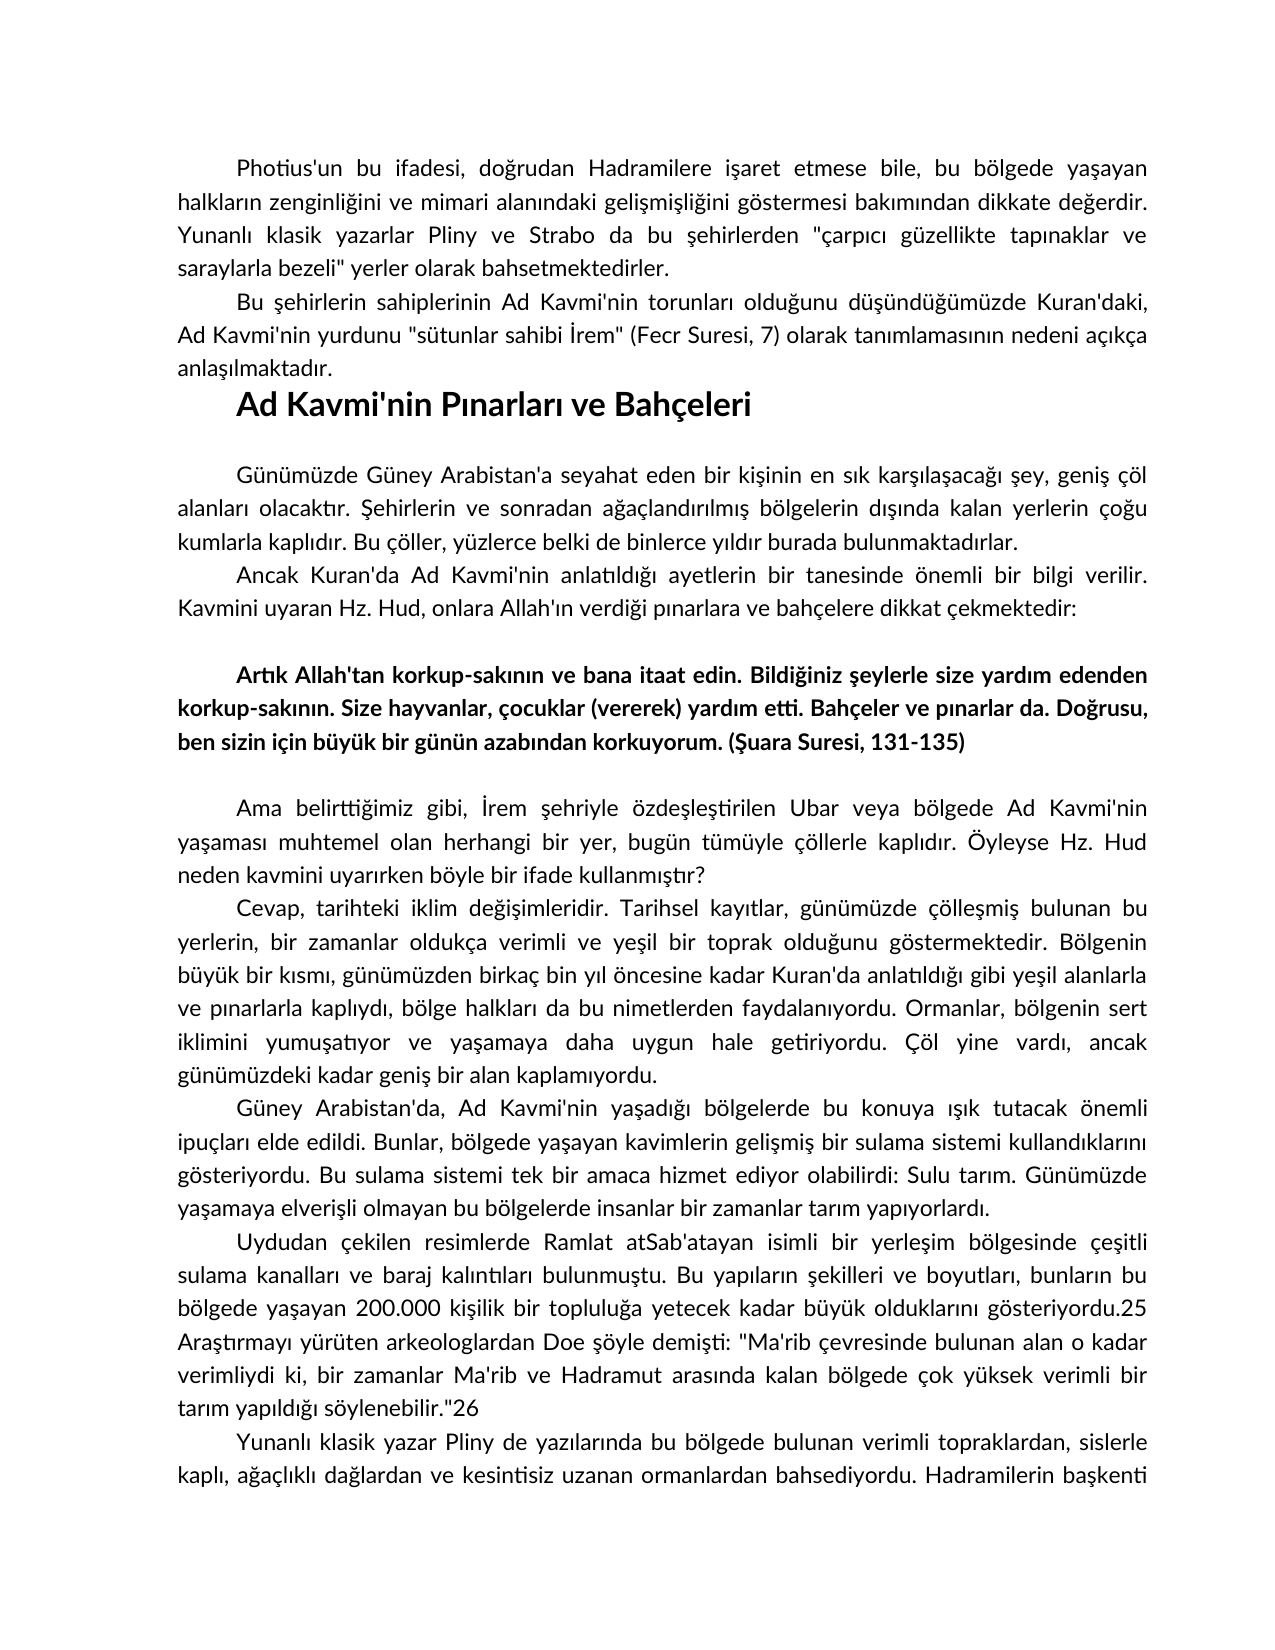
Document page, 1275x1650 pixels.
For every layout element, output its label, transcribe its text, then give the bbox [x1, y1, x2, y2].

text Ancak Kuran'da Ad Kavmi'nin anlatıldığı ayetlerin bir tanesinde önemli bir bilgi verilir. Kavmini uyaran Hz. Hud, onlara Allah'ın verdiği pınarlara ve bahçelere dikkat çekmektedir: [177, 557, 1149, 623]
text Cevap, tarihteki iklim değişimleridir. Tarihsel kayıtlar, günümüzde çölleşmiş bulunan bu yerlerin, bir zamanlar oldukça verimli ve yeşil bir toprak olduğunu göstermektedir. Bölgenin büyük bir kısmı, günümüzden birkaç bin yıl öncesine kadar Kuran'da anlatıldığı gibi yeşil alanlarla ve pınarlarla kaplıydı, bölge halkları da bu nimetlerden faydalanıyordu. Ormanlar, bölgenin sert iklimini yumuşatıyor ve yaşamaya daha uygun hale getiriyordu. Çöl yine vardı, ancak günümüzdeki kadar geniş bir alan kaplamıyordu. [177, 890, 1149, 1090]
text Bu şehirlerin sahiplerinin Ad Kavmi'nin torunları olduğunu düşündüğümüzde Kuran'daki, Ad Kavmi'nin yurdunu "sütunlar sahibi İrem" (Fecr Suresi, 7) olarak tanımlamasının nedeni açıkça anlaşılmaktadır. [177, 283, 1149, 383]
text Günümüzde Güney Arabistan'a seyahat eden bir kişinin en sık karşılaşacağı şey, geniş çöl alanları olacaktır. Şehirlerin ve sonradan ağaçlandırılmış bölgelerin dışında kalan yerlerin çoğu kumlarla kaplıdır. Bu çöller, yüzlerce belki de binlerce yıldır burada bulunmaktadırlar. [177, 457, 1149, 557]
text Ama belirttiğimiz gibi, İrem şehriyle özdeşleştirilen Ubar veya bölgede Ad Kavmi'nin yaşaması muhtemel olan herhangi bir yer, bugün tümüyle çöllerle kaplıdır. Öyleyse Hz. Hud neden kavmini uyarırken böyle bir ifade kullanmıştır? [177, 790, 1149, 890]
text Yunanlı klasik yazar Pliny de yazılarında bu bölgede bulunan verimli topraklardan, sislerle kaplı, ağaçlıklı dağlardan ve kesintisiz uzanan ormanlardan bahsediyordu. Hadramilerin başkenti [177, 1423, 1149, 1490]
text Güney Arabistan'da, Ad Kavmi'nin yaşadığı bölgelerde bu konuya ışık tutacak önemli ipuçları elde edildi. Bunlar, bölgede yaşayan kavimlerin gelişmiş bir sulama sistemi kullandıklarını gösteriyordu. Bu sulama sistemi tek bir amaca hizmet ediyor olabilirdi: Sulu tarım. Günümüzde yaşamaya elverişli olmayan bu bölgelerde insanlar bir zamanlar tarım yapıyorlardı. [177, 1090, 1149, 1223]
text Artık Allah'tan korkup-sakının ve bana itaat edin. Bildiğiniz şeylerle size yardım edenden korkup-sakının. Size hayvanlar, çocuklar (vererek) yardım etti. Bahçeler ve pınarlar da. Doğrusu, ben sizin için büyük bir günün azabından korkuyorum. (Şuara Suresi, 131-135) [177, 657, 1149, 757]
text Photius'un bu ifadesi, doğrudan Hadramilere işaret etmese bile, bu bölgede yaşayan halkların zenginliğini ve mimari alanındaki gelişmişliğini göstermesi bakımından dikkate değerdir. Yunanlı klasik yazarlar Pliny ve Strabo da bu şehirlerden "çarpıcı güzellikte tapınaklar ve saraylarla bezeli" yerler olarak bahsetmektedirler. [177, 150, 1149, 283]
subtitle Ad Kavmi'nin Pınarları ve Bahçeleri [177, 383, 1149, 423]
text Uydudan çekilen resimlerde Ramlat atSab'atayan isimli bir yerleşim bölgesinde çeşitli sulama kanalları ve baraj kalıntıları bulunmuştu. Bu yapıların şekilleri ve boyutları, bunların bu bölgede yaşayan 200.000 kişilik bir topluluğa yetecek kadar büyük olduklarını gösteriyordu.25 Araştırmayı yürüten arkeologlardan Doe şöyle demişti: "Ma'rib çevresinde bulunan alan o kadar verimliydi ki, bir zamanlar Ma'rib ve Hadramut arasında kalan bölgede çok yüksek verimli bir tarım yapıldığı söylenebilir."26 [177, 1223, 1149, 1423]
